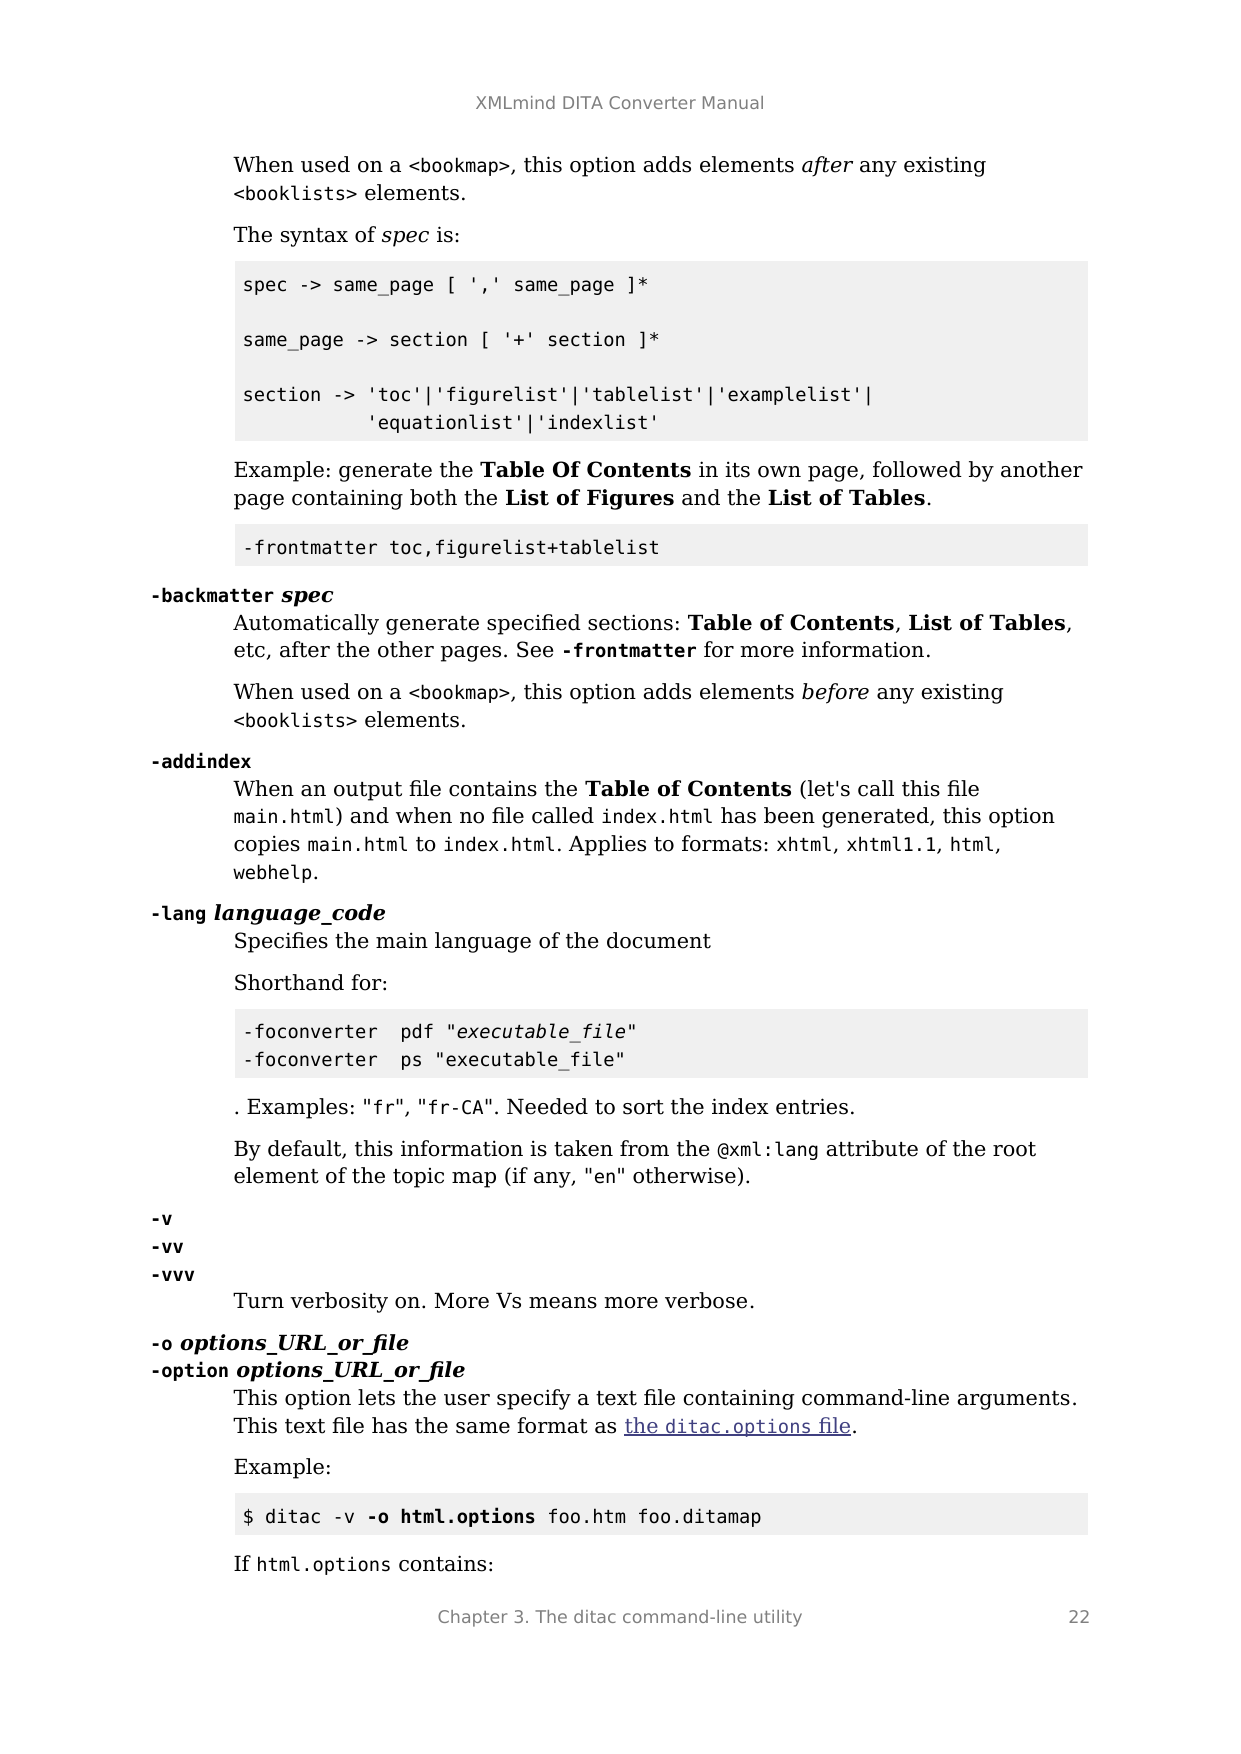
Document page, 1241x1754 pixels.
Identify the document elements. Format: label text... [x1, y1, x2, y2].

text spec -> same_page [ ',' same_page ]* same_page -> section [ '+' section ]* section -> 'toc'|'figurelist'|'tablelist'|'examplelist'| 'equationlist'|'indexlist' [235, 261, 1088, 441]
text Example: generate the Table Of Contents in its own page, followed by another page containing both the List of Figures and the List of Tables. [233, 455, 1090, 510]
text Shorthand for: [233, 967, 1090, 995]
text Turn verbosity on. More Vs means more verbose. [233, 1286, 1090, 1313]
text If html.options contains: [233, 1549, 1090, 1576]
text -vvv [150, 1258, 1090, 1286]
text . Examples: "fr", "fr-CA". Needed to sort the index entries. [233, 1092, 1090, 1119]
text -backmatter spec [150, 579, 1090, 607]
text Automatically generate specified sections: Table of Contents, List of Tables, etc, after the other pages. See -frontmatter for more information. [233, 607, 1090, 663]
text By default, this information is taken from the @xml:lang attribute of the root element of the topic map (if any, "en" otherwise). [233, 1133, 1090, 1189]
text Example: [233, 1452, 1090, 1479]
text -vv [150, 1230, 1090, 1258]
text -foconverter pdf "executable_file" -foconverter ps "executable_file" [235, 1009, 1088, 1078]
text -frontmatter toc,figurelist+tablelist [235, 524, 1088, 566]
text -v [150, 1202, 1090, 1230]
text When an output file contains the Table of Contents (let's call this file main.html) and when no file called index.html has been generated, this option copies main.html to index.html. Applies to formats: xhtml, xhtml1.1, html, webhelp. [233, 773, 1090, 884]
text This option lets the user specify a text file containing command-line arguments. This text file has the same format as the ditac.options file. [233, 1382, 1090, 1438]
text Specifies the main language of the document [233, 926, 1090, 953]
text $ ditac -v -o html.options foo.htm foo.ditamap [235, 1493, 1088, 1535]
text When used on a <bookmap>, this option adds elements before any existing <booklists> elements. [233, 676, 1090, 732]
text -option options_URL_or_file [150, 1355, 1090, 1382]
text When used on a <bookmap>, this option adds elements after any existing <booklists> elements. [233, 150, 1090, 205]
text The syntax of spec is: [233, 219, 1090, 247]
text -addindex [150, 746, 1090, 773]
text -lang language_code [150, 898, 1090, 926]
text -o options_URL_or_file [150, 1327, 1090, 1355]
